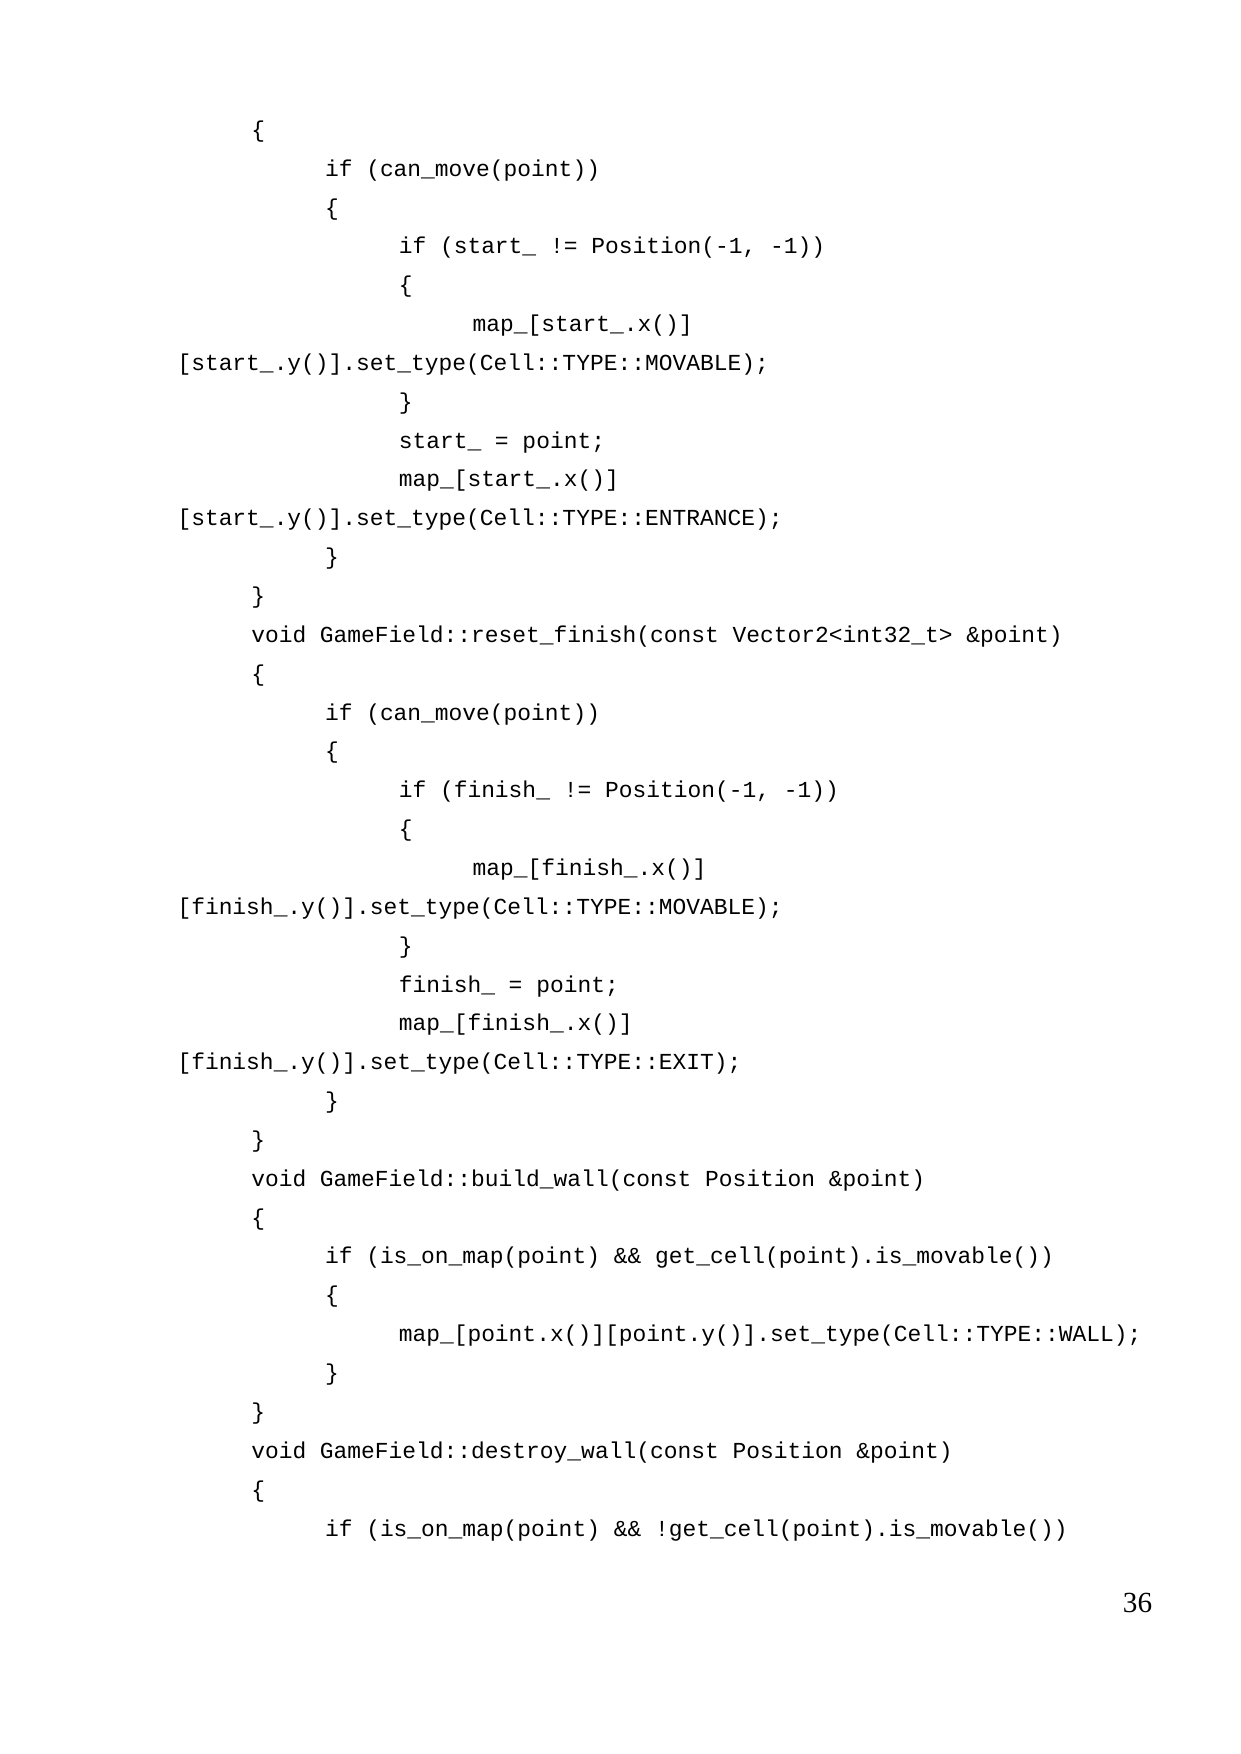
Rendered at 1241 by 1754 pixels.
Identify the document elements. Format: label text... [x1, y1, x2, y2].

text if (is_on_map(point) && get_cell(point).is_movable()) [177, 1245, 1152, 1271]
text if (is_on_map(point) && !get_cell(point).is_movable()) [177, 1517, 1152, 1543]
text } [177, 1400, 1152, 1426]
text } [177, 546, 1152, 571]
text map_[finish_.x()][finish_.y()].set_type(Cell::TYPE::EXIT); [177, 1012, 1152, 1077]
text finish_ = point; [177, 973, 1152, 999]
text } [177, 1089, 1152, 1115]
text if (can_move(point)) [177, 701, 1152, 727]
text if (start_ != Position(-1, -1)) [177, 235, 1152, 261]
text { [177, 273, 1152, 299]
text { [177, 118, 1152, 144]
text map_[point.x()][point.y()].set_type(Cell::TYPE::WALL); [177, 1323, 1152, 1348]
text } [177, 390, 1152, 416]
text { [177, 1284, 1152, 1310]
text void GameField::reset_finish(const Vector2<int32_t> &point) [177, 623, 1152, 649]
text { [177, 817, 1152, 843]
text { [177, 196, 1152, 222]
text void GameField::build_wall(const Position &point) [177, 1167, 1152, 1193]
text { [177, 1478, 1152, 1504]
text } [177, 1361, 1152, 1387]
text { [177, 740, 1152, 766]
text } [177, 584, 1152, 610]
text } [177, 934, 1152, 960]
text void GameField::destroy_wall(const Position &point) [177, 1439, 1152, 1465]
text map_[start_.x()][start_.y()].set_type(Cell::TYPE::ENTRANCE); [177, 468, 1152, 533]
text } [177, 1128, 1152, 1154]
text if (can_move(point)) [177, 157, 1152, 183]
text map_[finish_.x()][finish_.y()].set_type(Cell::TYPE::MOVABLE); [177, 856, 1152, 921]
text { [177, 1206, 1152, 1232]
text if (finish_ != Position(-1, -1)) [177, 779, 1152, 804]
text start_ = point; [177, 429, 1152, 455]
text { [177, 662, 1152, 688]
text map_[start_.x()][start_.y()].set_type(Cell::TYPE::MOVABLE); [177, 312, 1152, 377]
